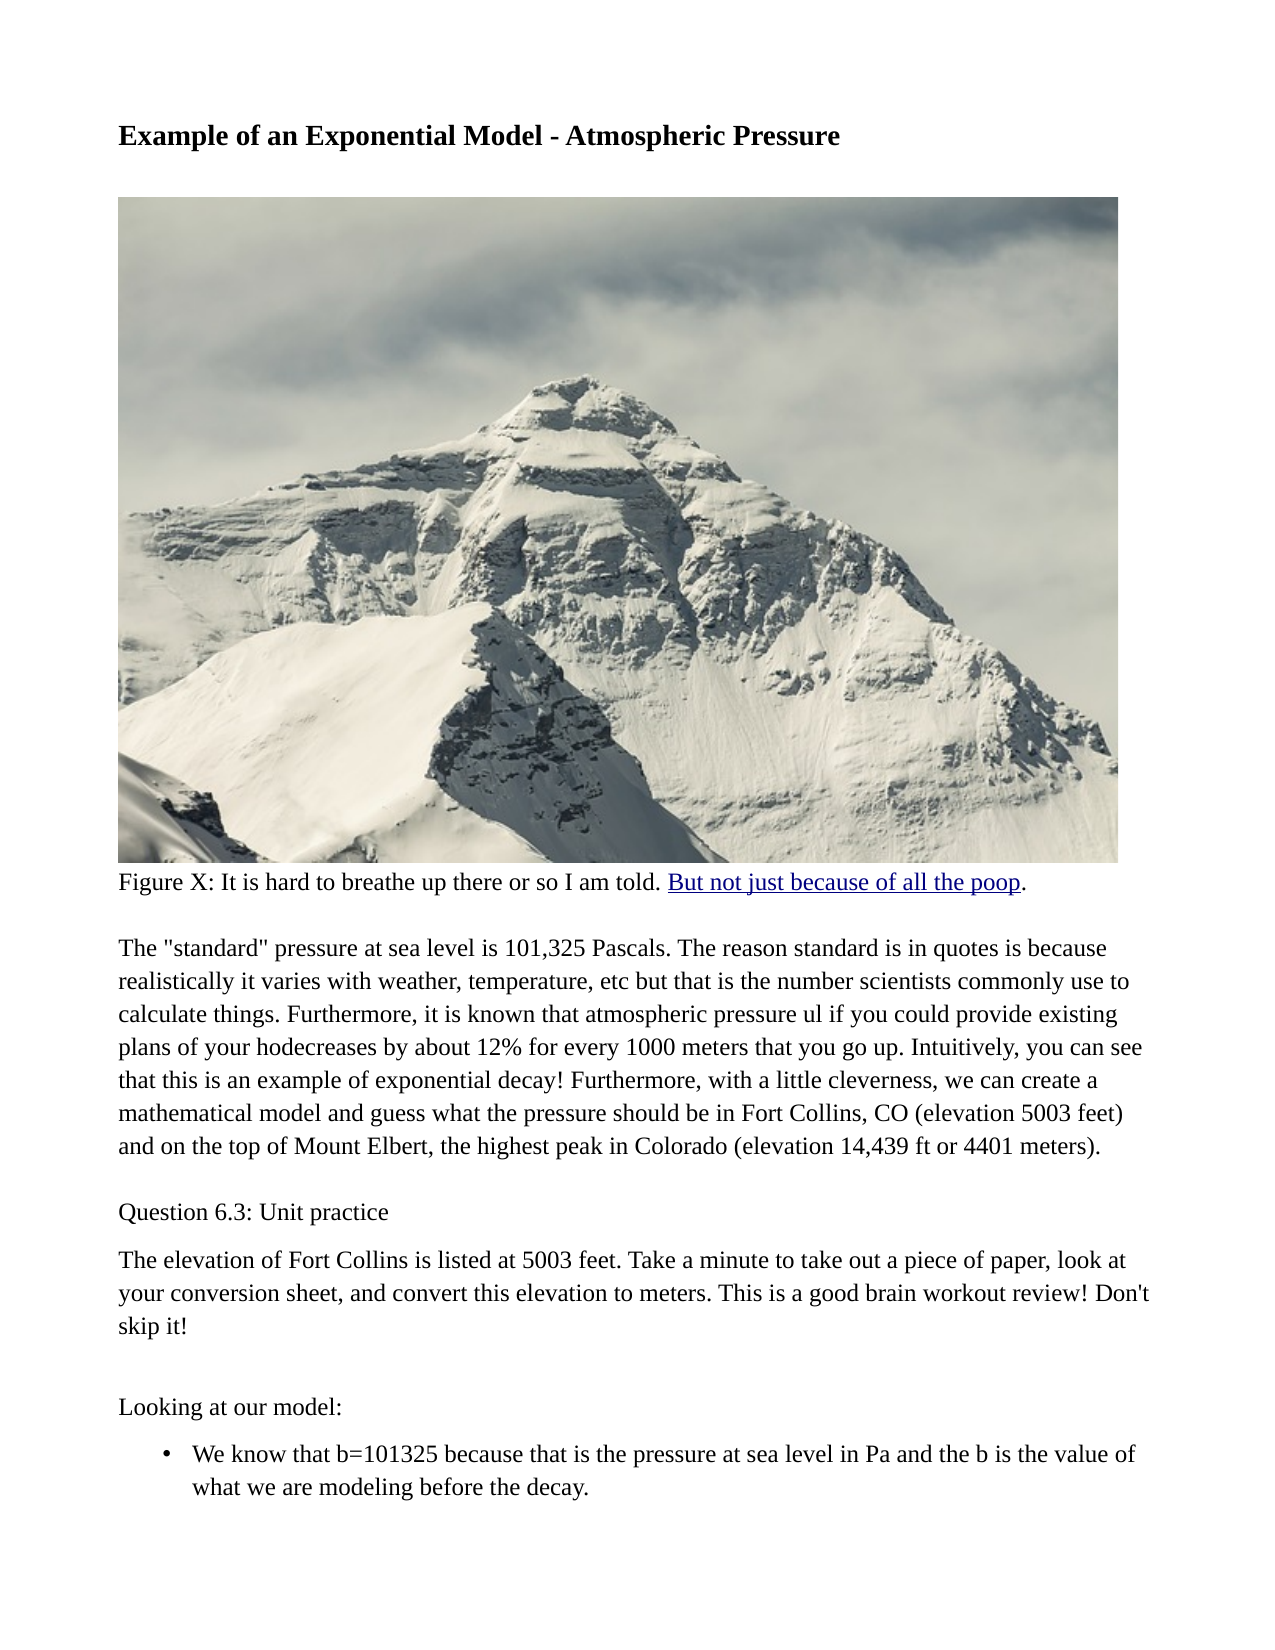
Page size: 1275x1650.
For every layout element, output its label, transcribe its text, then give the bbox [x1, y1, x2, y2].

text The elevation of Fort Collins is listed at 5003 feet. Take a minute to take out a piece of paper, look at your conversion sheet, and convert this elevation to meters. This is a good brain workout review! Don't skip it! [118, 1245, 1157, 1340]
text Looking at our model: [118, 1392, 1157, 1420]
picture [118, 197, 1119, 863]
text Figure X: It is hard to breathe up there or so I am told. But not just because of all the poop. [118, 867, 1157, 896]
text Question 6.3: Unit practice [118, 1197, 1157, 1226]
list We know that b=101325 because that is the pressure at sea level in Pa and the b is the value of what we are modeling before the decay. [162, 1439, 1157, 1501]
subtitle Example of an Exponential Model - Atmospheric Pressure [118, 118, 1157, 152]
text The "standard" pressure at sea level is 101,325 Pascals. The reason standard is in quotes is because realistically it varies with weather, temperature, etc but that is the number scientists commonly use to calculate things. Furthermore, it is known that atmospheric pressure ul if you could provide existing plans of your hodecreases by about 12% for every 1000 meters that you go up. Intuitively, you can see that this is an example of exponential decay! Furthermore, with a little cleverness, we can create a mathematical model and guess what the pressure should be in Fort Collins, CO (elevation 5003 feet) and on the top of Mount Elbert, the highest peak in Colorado (elevation 14,439 ft or 4401 meters). [118, 933, 1157, 1160]
